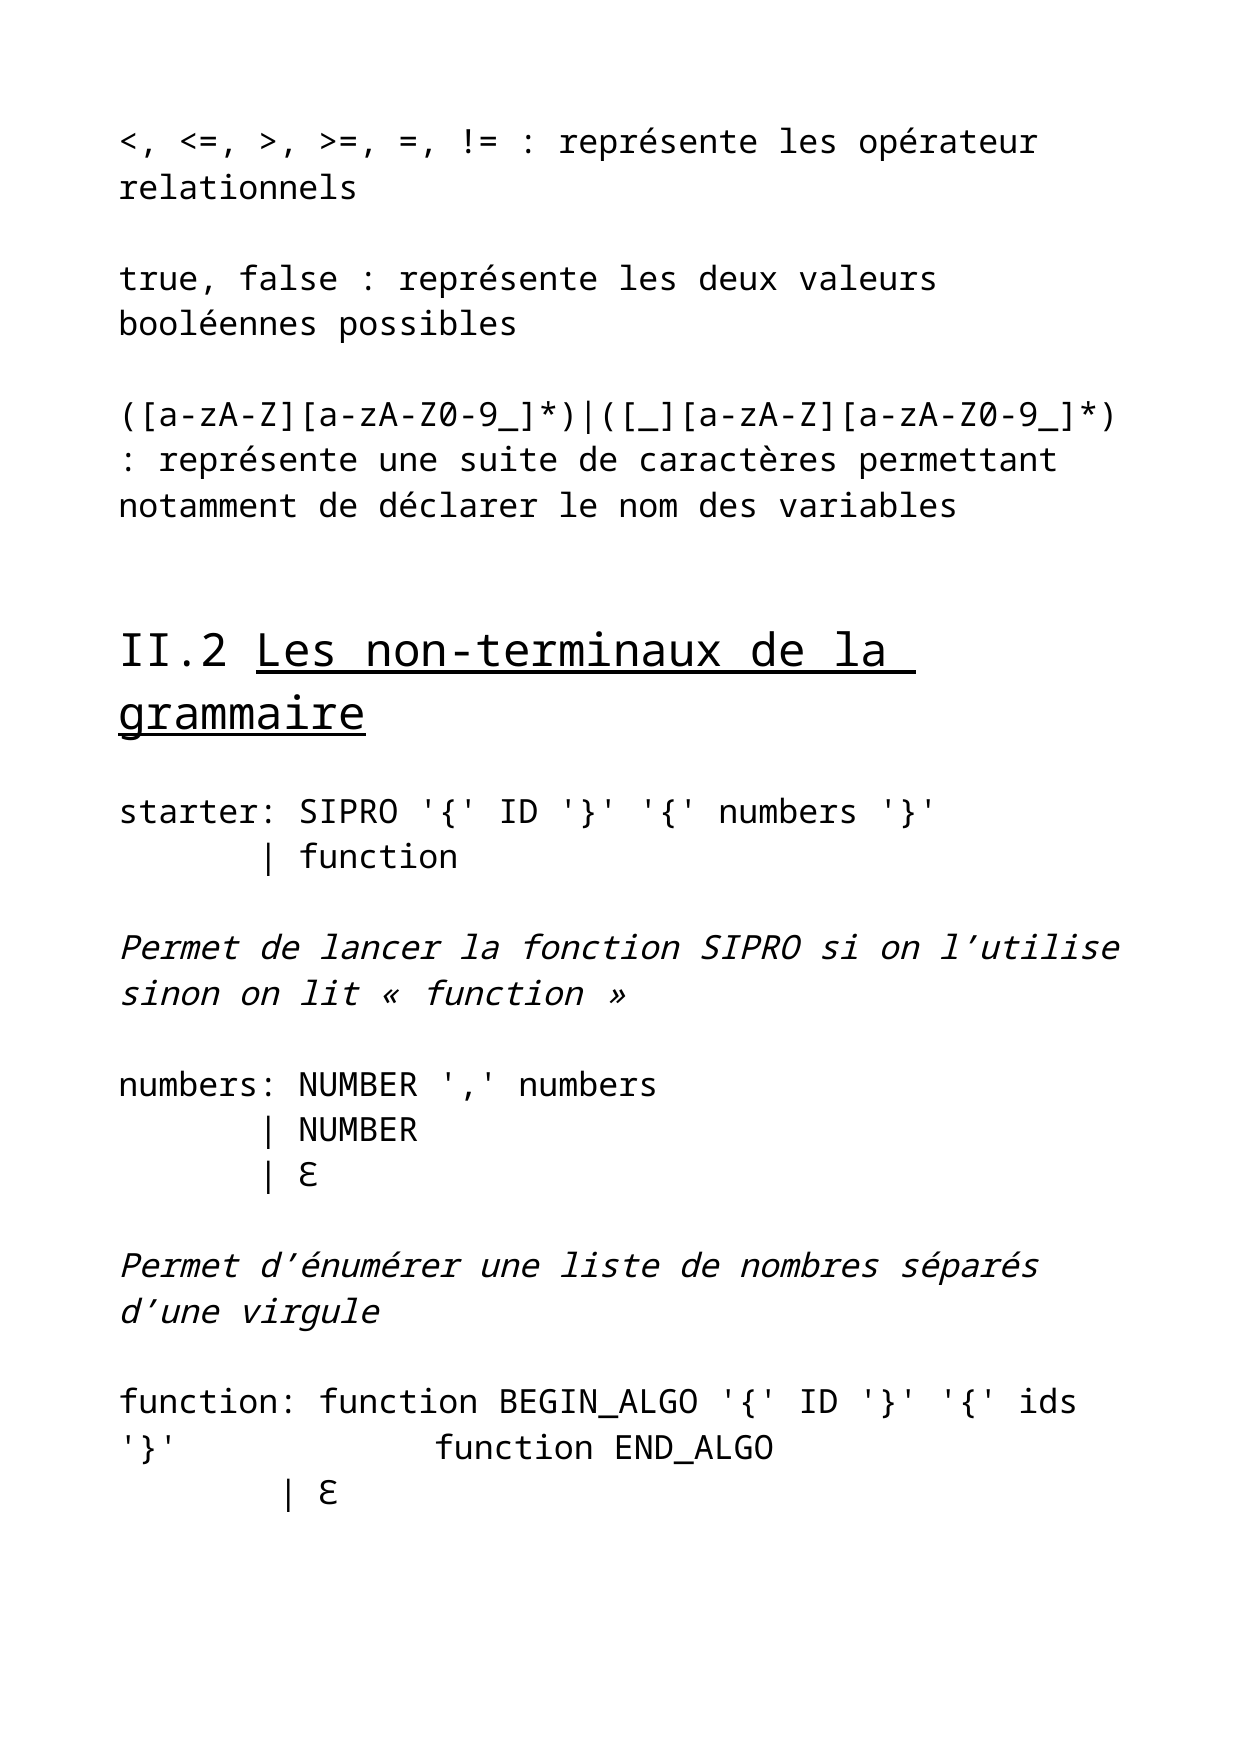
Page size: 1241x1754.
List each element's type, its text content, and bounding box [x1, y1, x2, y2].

text | NUMBER [118, 1106, 1122, 1151]
text ([a-zA-Z][a-zA-Z0-9_]*)|([_][a-zA-Z][a-zA-Z0-9_]*) : représente une suite de caractères permettant notamment de déclarer le nom des variables [118, 391, 1122, 527]
text function: function BEGIN_ALGO '{' ID '}' '{' ids '}' function END_ALGO [118, 1378, 1122, 1469]
text Permet de lancer la fonction SIPRO si on l’utilise sinon on lit « function » [118, 924, 1122, 1015]
text | Ɛ [118, 1469, 1122, 1514]
text | function [118, 833, 1122, 879]
text Permet d’énumérer une liste de nombres séparés d’une virgule [118, 1242, 1122, 1333]
text true, false : représente les deux valeurs booléennes possibles [118, 254, 1122, 345]
text II.2 Les non-terminaux de la grammaire [118, 618, 1122, 742]
text | Ɛ [118, 1151, 1122, 1197]
text <, <=, >, >=, =, != : représente les opérateur relationnels [118, 118, 1122, 209]
text starter: SIPRO '{' ID '}' '{' numbers '}' [118, 788, 1122, 833]
text numbers: NUMBER ',' numbers [118, 1060, 1122, 1106]
